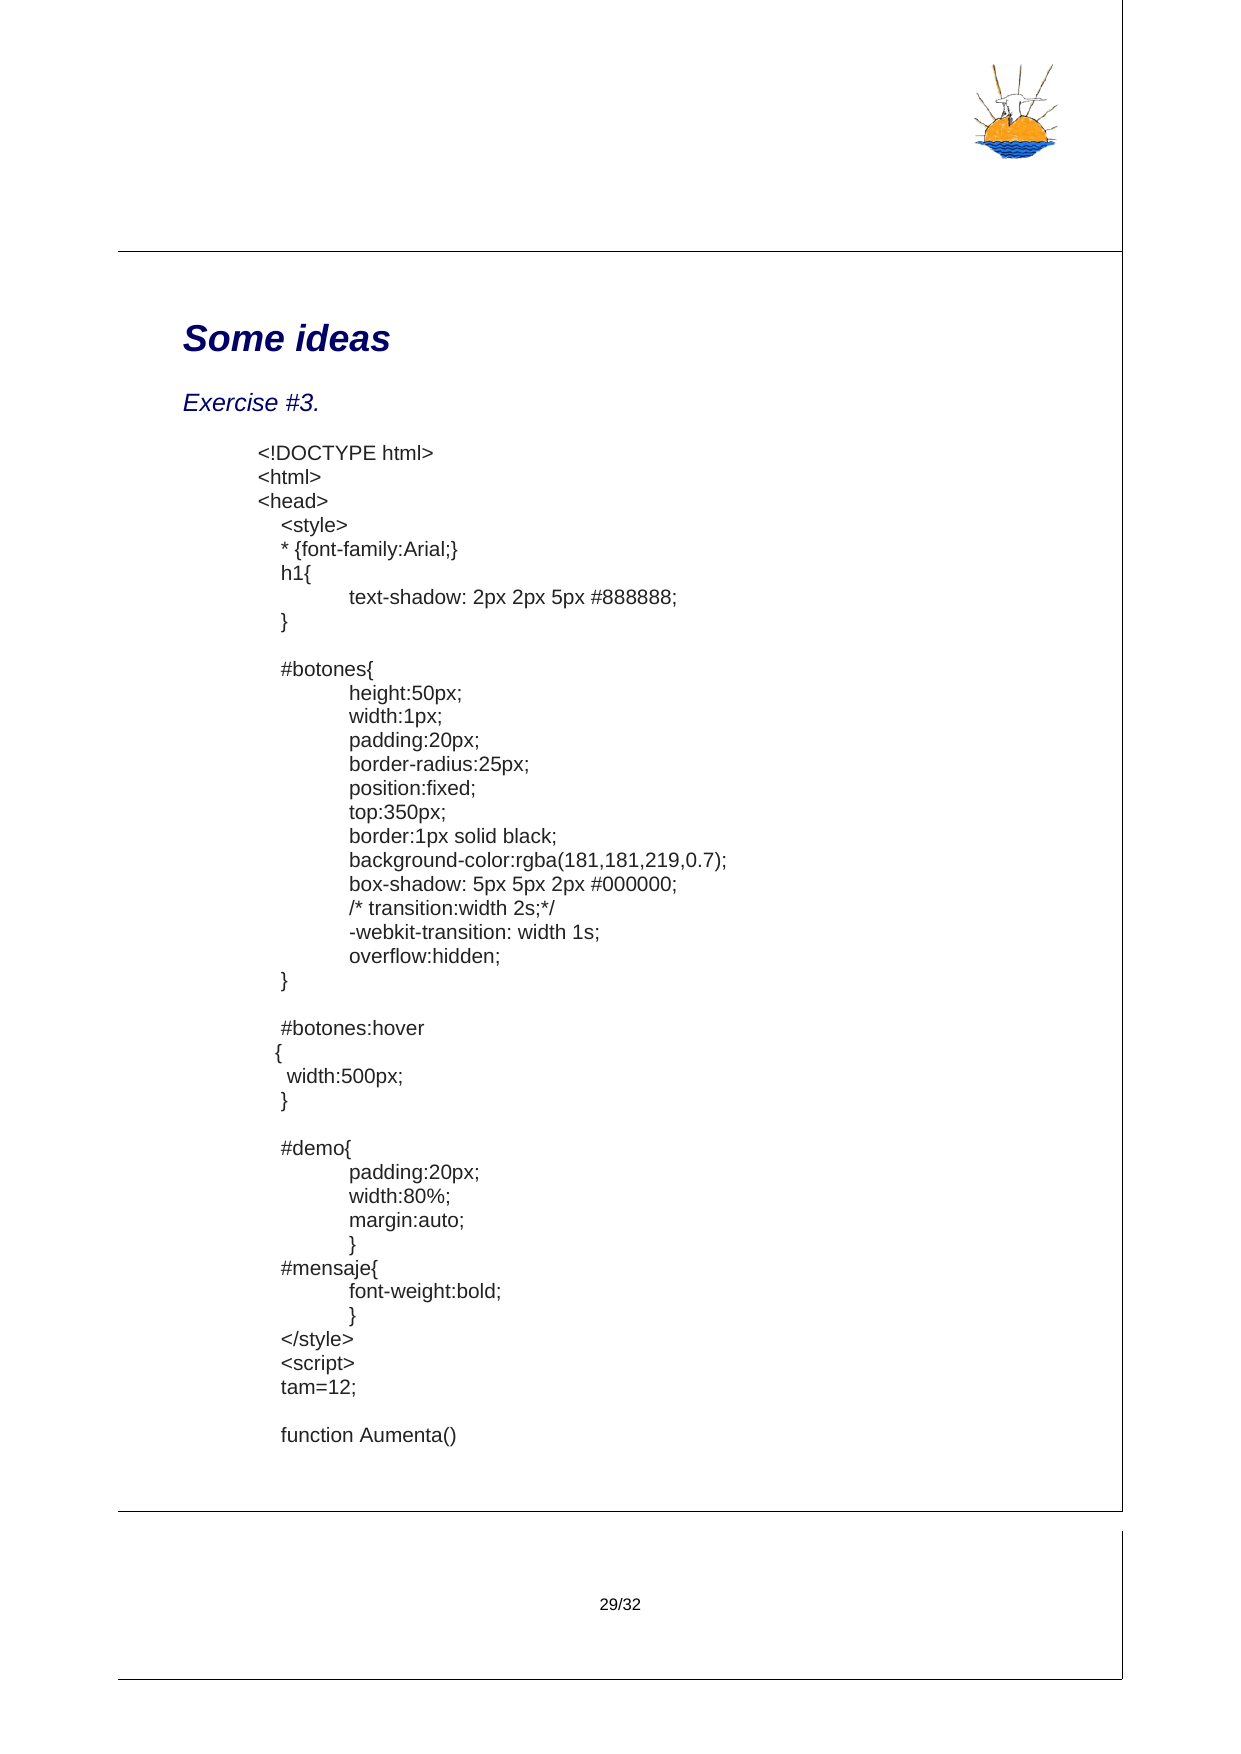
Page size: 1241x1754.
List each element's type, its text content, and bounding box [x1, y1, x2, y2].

text } [118, 1231, 1122, 1255]
text /* transition:width 2s;*/ [118, 896, 1122, 920]
text #botones:hover [118, 1016, 1122, 1040]
text background-color:rgba(181,181,219,0.7); [118, 848, 1122, 872]
text } [118, 1303, 1122, 1327]
text <script> [118, 1351, 1122, 1375]
text } [118, 968, 1122, 992]
text overflow:hidden; [118, 944, 1122, 968]
text { [118, 1040, 1122, 1064]
text text-shadow: 2px 2px 5px #888888; [118, 584, 1122, 608]
text position:fixed; [118, 776, 1122, 800]
text border-radius:25px; [118, 752, 1122, 776]
text </style> [118, 1327, 1122, 1351]
text <!DOCTYPE html> [118, 441, 1122, 465]
text function Aumenta() [118, 1423, 1122, 1511]
text tam=12; [118, 1375, 1122, 1399]
text padding:20px; [118, 728, 1122, 752]
text * {font-family:Arial;} [118, 537, 1122, 561]
text box-shadow: 5px 5px 2px #000000; [118, 872, 1122, 896]
text width:500px; [118, 1064, 1122, 1088]
text font-weight:bold; [118, 1279, 1122, 1303]
text h1{ [118, 561, 1122, 584]
text border:1px solid black; [118, 824, 1122, 848]
text padding:20px; [118, 1159, 1122, 1183]
text Exercise #3. [118, 388, 1122, 417]
text -webkit-transition: width 1s; [118, 920, 1122, 944]
text <style> [118, 513, 1122, 537]
text #botones{ [118, 656, 1122, 680]
text width:1px; [118, 704, 1122, 728]
text } [118, 1088, 1122, 1112]
text #demo{ [118, 1136, 1122, 1159]
text height:50px; [118, 680, 1122, 704]
text margin:auto; [118, 1207, 1122, 1231]
text top:350px; [118, 800, 1122, 824]
text Some ideas [118, 252, 1122, 359]
text width:80%; [118, 1183, 1122, 1207]
text } [118, 608, 1122, 632]
text <html> [118, 465, 1122, 489]
text <head> [118, 489, 1122, 513]
text #mensaje{ [118, 1255, 1122, 1279]
